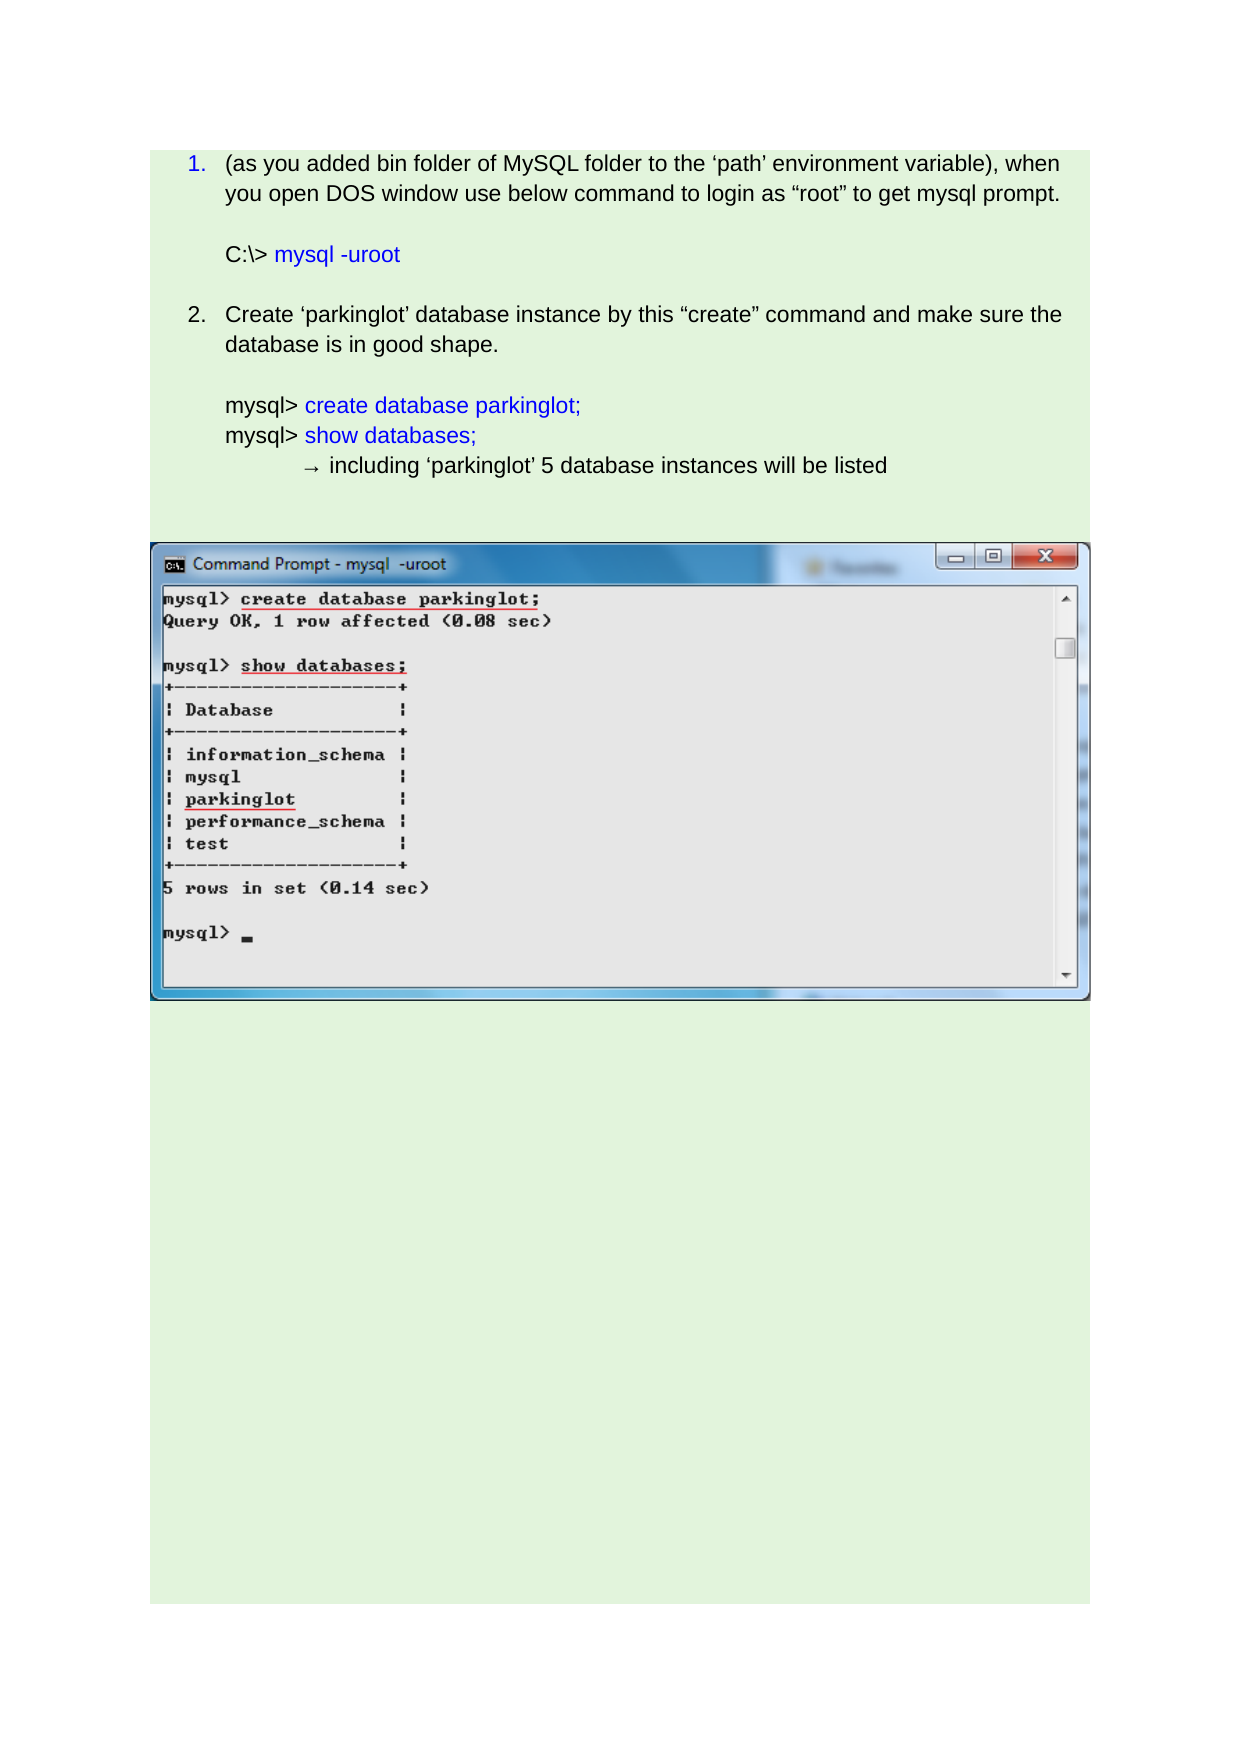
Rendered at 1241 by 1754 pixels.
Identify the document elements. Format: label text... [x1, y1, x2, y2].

list Create ‘parkinglot’ database instance by this “create” command and make sure the database is in good shape. mysql> create database parkinglot; mysql> show databases; → including ‘parkinglot’ 5 database instances will be listed [187, 301, 1090, 509]
list (as you added bin folder of MySQL folder to the ‘path’ environment variable), when you open DOS window use below command to login as “root” to get mysql prompt. C:\> mysql -uroot [187, 150, 1090, 297]
picture [150, 542, 1091, 1001]
